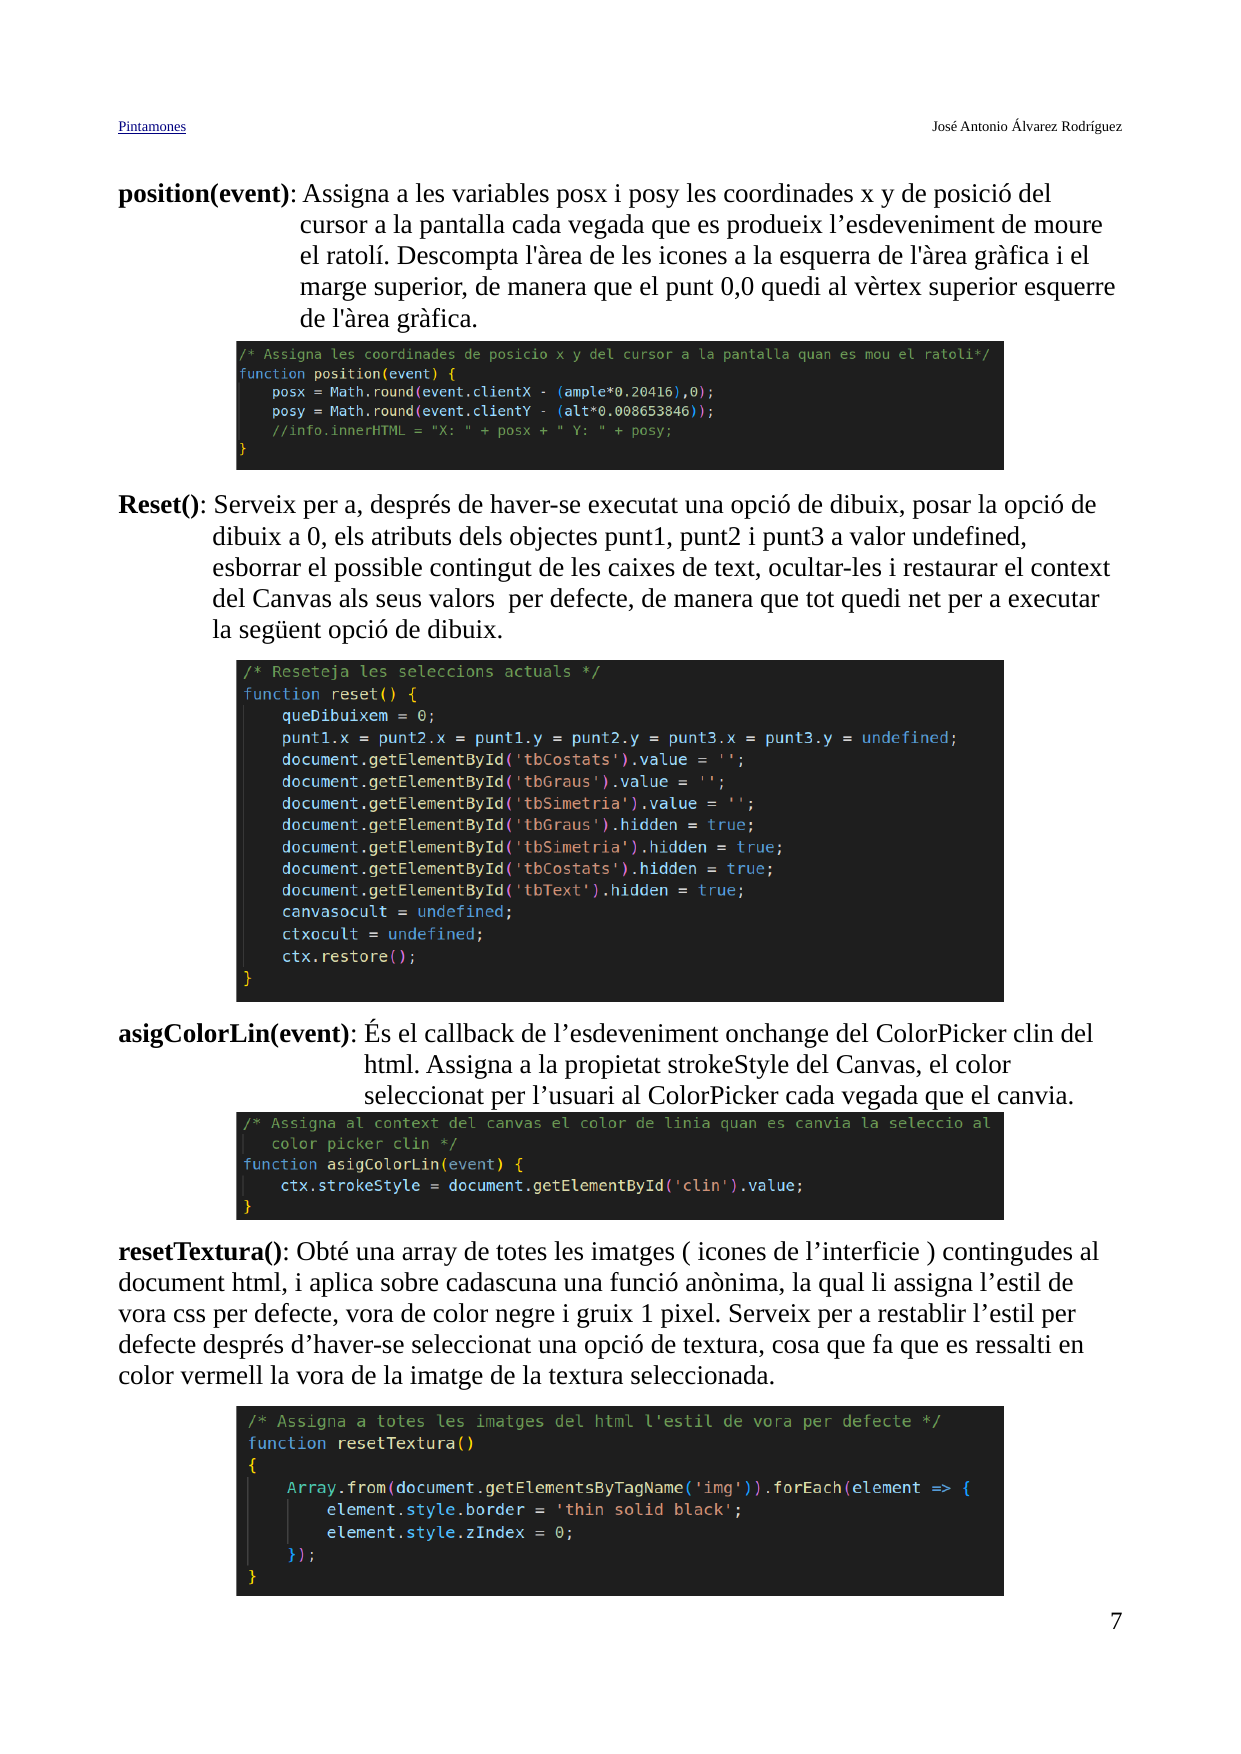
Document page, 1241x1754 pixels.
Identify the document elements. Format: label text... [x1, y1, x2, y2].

text Reset(): Serveix per a, després de haver-se executat una opció de dibuix, posar la opció de [118, 488, 1122, 520]
text resetTextura(): Obté una array de totes les imatges ( icones de l’interficie ) contingudes al document html, i aplica sobre cadascuna una funció anònima, la qual li assigna l’estil de vora css per defecte, vora de color negre i gruix 1 pixel. Serveix per a restablir l’estil per defecte després d’haver-se seleccionat una opció de textura, cosa que fa que es ressalti en color vermell la vora de la imatge de la textura seleccionada. [118, 1235, 1122, 1390]
picture [236, 1406, 1004, 1596]
text esborrar el possible contingut de les caixes de text, ocultar-les i restaurar el context [118, 551, 1122, 582]
text position(event): Assigna a les variables posx i posy les coordinades x y de posició del [118, 177, 1122, 208]
text de l'àrea gràfica. [118, 302, 1122, 333]
text dibuix a 0, els atributs dels objectes punt1, punt2 i punt3 a valor undefined, [118, 520, 1122, 551]
text html. Assigna a la propietat strokeStyle del Canvas, el color [118, 1048, 1122, 1079]
text la següent opció de dibuix. [118, 613, 1122, 644]
picture [236, 1112, 1004, 1220]
text asigColorLin(event): És el callback de l’esdeveniment onchange del ColorPicker clin del [118, 1017, 1122, 1048]
picture [236, 660, 1004, 1002]
text seleccionat per l’usuari al ColorPicker cada vegada que el canvia. [118, 1079, 1122, 1110]
text cursor a la pantalla cada vegada que es produeix l’esdeveniment de moure [118, 208, 1122, 239]
picture [236, 341, 1004, 470]
text marge superior, de manera que el punt 0,0 quedi al vèrtex superior esquerre [118, 271, 1122, 302]
text del Canvas als seus valors per defecte, de manera que tot quedi net per a executar [118, 582, 1122, 613]
text el ratolí. Descompta l'àrea de les icones a la esquerra de l'àrea gràfica i el [118, 239, 1122, 271]
